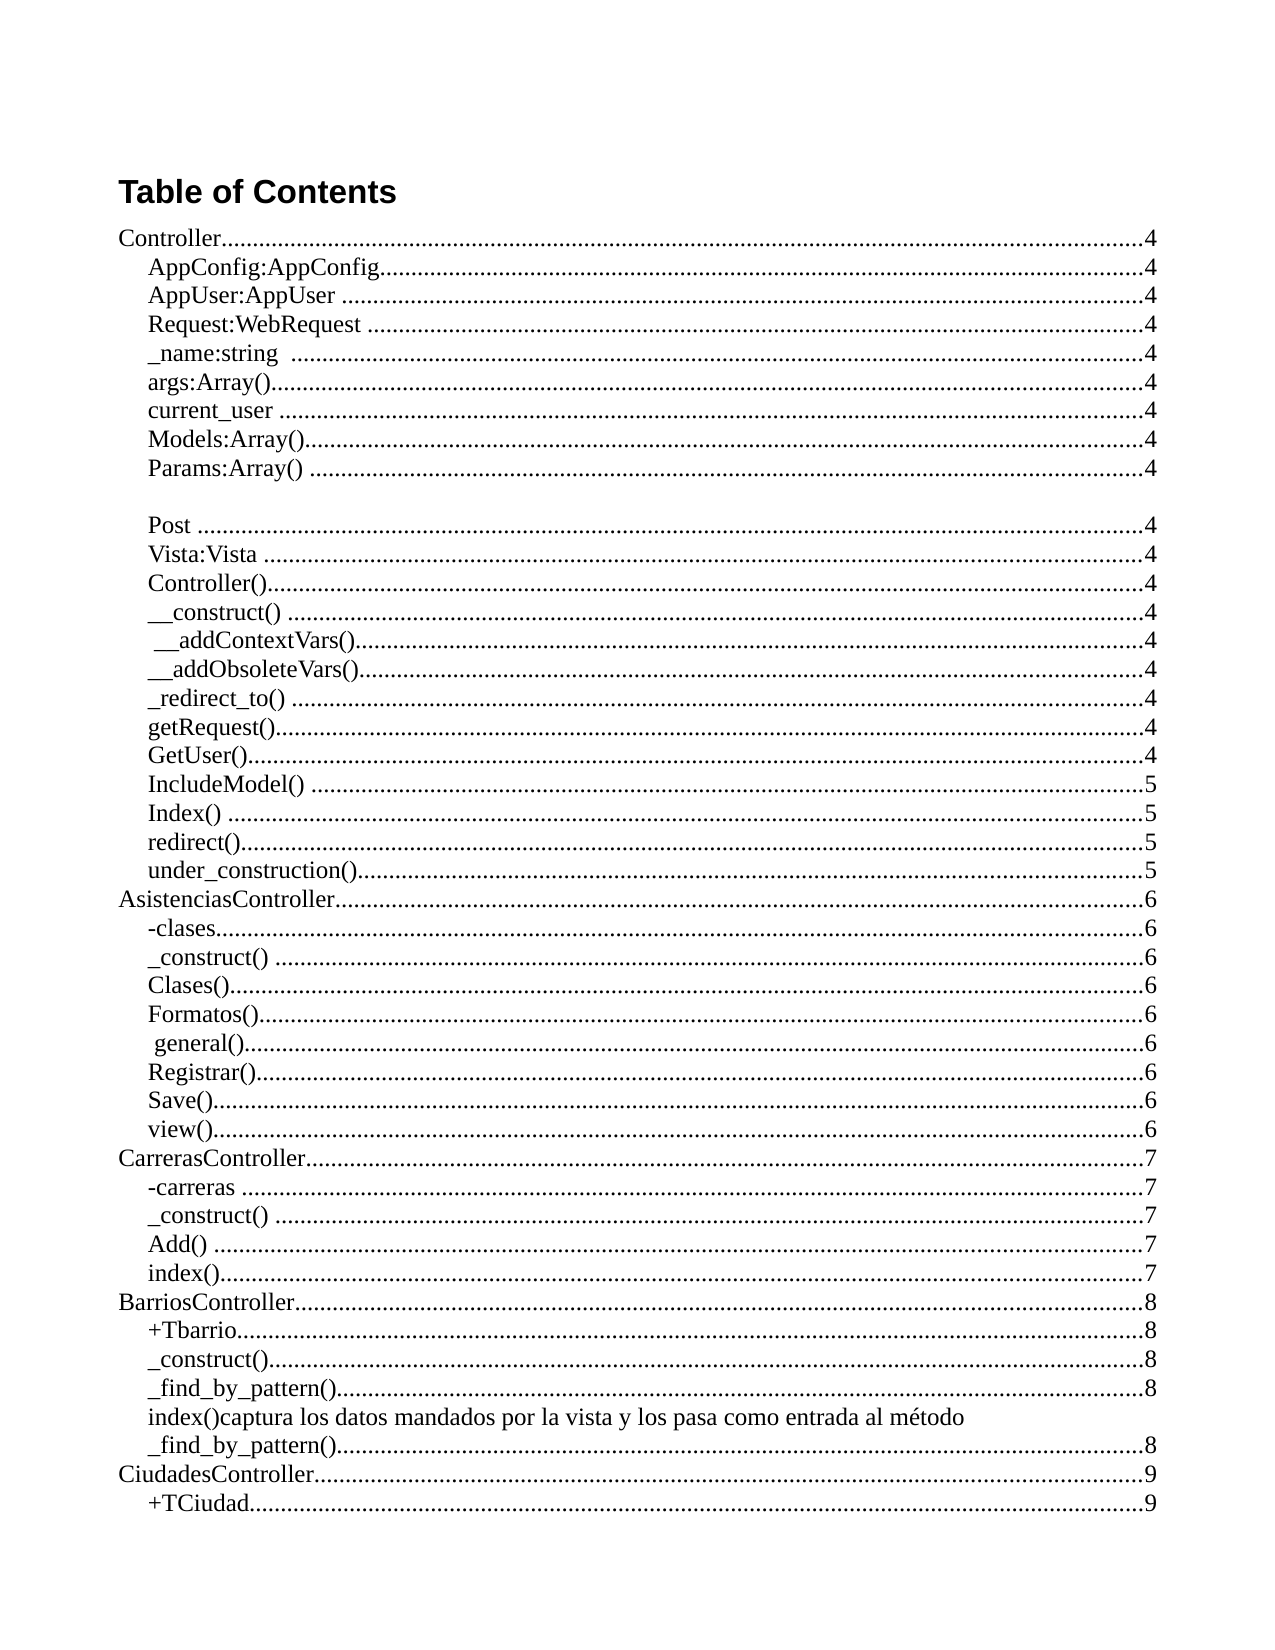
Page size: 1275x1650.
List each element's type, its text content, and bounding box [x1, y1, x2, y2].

text _construct() 6 [148, 942, 1157, 970]
text __addObsoleteVars() 4 [148, 654, 1157, 683]
text Models:Array() 4 [148, 424, 1157, 453]
text Registrar() 6 [148, 1057, 1157, 1085]
text _redirect_to() 4 [148, 683, 1157, 712]
text Index() 5 [148, 798, 1157, 827]
subtitle Table of Contents [118, 172, 1157, 210]
text BarriosController 8 [118, 1287, 1157, 1315]
text general() 6 [148, 1028, 1157, 1057]
text AsistenciasController 6 [118, 884, 1157, 913]
text view() 6 [148, 1114, 1157, 1143]
text args:Array() 4 [148, 367, 1157, 395]
text -carreras 7 [148, 1172, 1157, 1200]
text _name:string 4 [148, 338, 1157, 367]
text AppConfig:AppConfig 4 [148, 252, 1157, 280]
text +Tbarrio 8 [148, 1315, 1157, 1344]
text Controller 4 [118, 223, 1157, 252]
text _construct() 7 [148, 1200, 1157, 1229]
text getRequest() 4 [148, 712, 1157, 740]
text +TCiudad 9 [148, 1488, 1157, 1517]
text current_user 4 [148, 395, 1157, 424]
text CiudadesController 9 [118, 1459, 1157, 1488]
text IncludeModel() 5 [148, 769, 1157, 798]
text index() 7 [148, 1258, 1157, 1287]
text Post 4 [148, 482, 1157, 539]
text index()captura los datos mandados por la vista y los pasa como entrada al método _find_by_pattern() 8 [148, 1402, 1157, 1459]
text redirect() 5 [148, 827, 1157, 855]
text Formatos() 6 [148, 999, 1157, 1028]
text Params:Array() 4 [148, 453, 1157, 482]
text -clases 6 [148, 913, 1157, 942]
text Controller() 4 [148, 568, 1157, 597]
text CarrerasController 7 [118, 1143, 1157, 1172]
text Request:WebRequest 4 [148, 309, 1157, 338]
text AppUser:AppUser 4 [148, 280, 1157, 309]
text __construct() 4 [148, 597, 1157, 625]
text _construct() 8 [148, 1344, 1157, 1373]
text GetUser() 4 [148, 740, 1157, 769]
text under_construction() 5 [148, 855, 1157, 884]
text Save() 6 [148, 1085, 1157, 1114]
text Clases() 6 [148, 970, 1157, 999]
text __addContextVars() 4 [148, 625, 1157, 654]
text Add() 7 [148, 1229, 1157, 1258]
text Vista:Vista 4 [148, 539, 1157, 568]
text _find_by_pattern() 8 [148, 1373, 1157, 1402]
